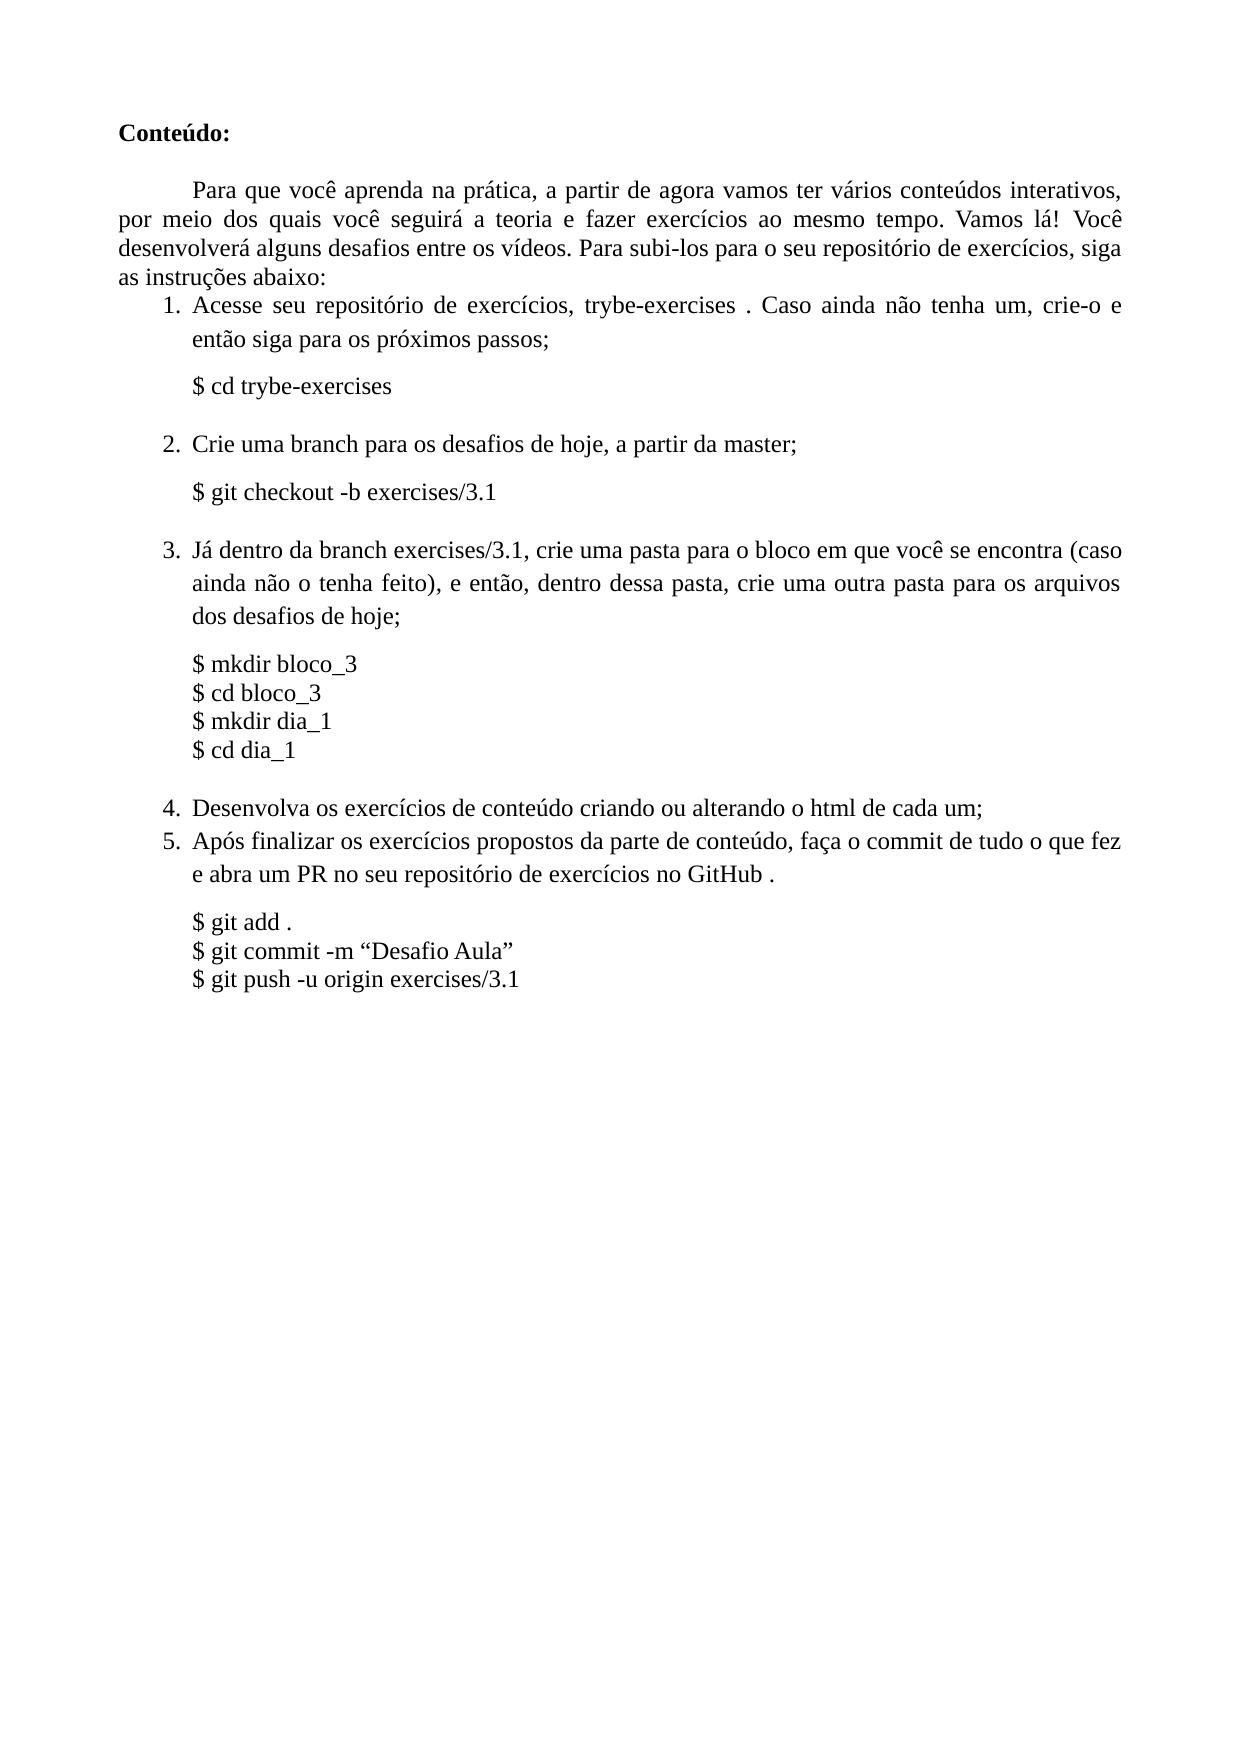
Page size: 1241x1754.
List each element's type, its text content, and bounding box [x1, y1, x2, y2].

list Acesse seu repositório de exercícios, trybe-exercises . Caso ainda não tenha um, crie-o e então siga para os próximos passos; [162, 291, 1122, 352]
text Para que você aprenda na prática, a partir de agora vamos ter vários conteúdos interativos, por meio dos quais você seguirá a teoria e fazer exercícios ao mesmo tempo. Vamos lá! Você desenvolverá alguns desafios entre os vídeos. Para subi-los para o seu repositório de exercícios, siga as instruções abaixo: [118, 176, 1122, 291]
list Desenvolva os exercícios de conteúdo criando ou alterando o html de cada um; [162, 793, 1122, 822]
text $ mkdir bloco_3 [118, 649, 1122, 678]
text Conteúdo: [118, 118, 1122, 147]
text $ cd dia_1 [118, 735, 1122, 764]
text $ git checkout -b exercises/3.1 [118, 477, 1122, 506]
text $ git push -u origin exercises/3.1 [118, 964, 1122, 993]
text $ git add . [118, 907, 1122, 936]
text $ cd trybe-exercises [118, 371, 1122, 400]
text $ cd bloco_3 [118, 678, 1122, 706]
text $ mkdir dia_1 [118, 706, 1122, 735]
text $ git commit -m “Desafio Aula” [118, 936, 1122, 964]
list Crie uma branch para os desafios de hoje, a partir da master; [162, 429, 1122, 458]
list Após finalizar os exercícios propostos da parte de conteúdo, faça o commit de tudo o que fez e abra um PR no seu repositório de exercícios no GitHub . [162, 826, 1122, 888]
list Já dentro da branch exercises/3.1, crie uma pasta para o bloco em que você se encontra (caso ainda não o tenha feito), e então, dentro dessa pasta, crie uma outra pasta para os arquivos dos desafios de hoje; [162, 535, 1122, 630]
